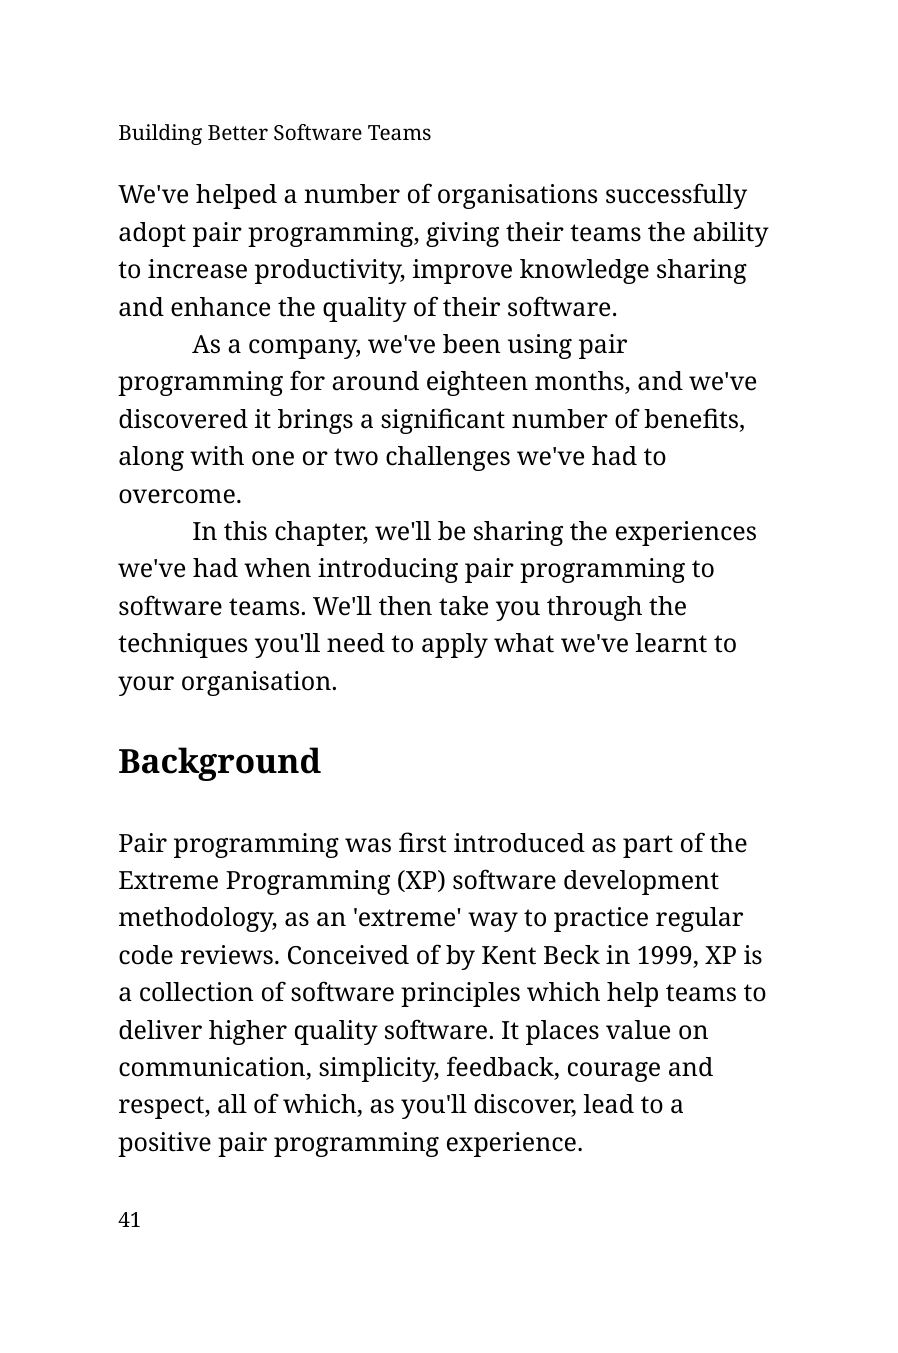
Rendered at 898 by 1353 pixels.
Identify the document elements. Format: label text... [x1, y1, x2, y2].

subtitle Background [118, 738, 779, 783]
text We've helped a number of organisations successfully adopt pair programming, giving their teams the ability to increase productivity, improve knowledge sharing and enhance the quality of their software. [118, 177, 779, 323]
text Pair programming was first introduced as part of the Extreme Programming (XP) software development methodology, as an 'extreme' way to practice regular code reviews. Conceived of by Kent Beck in 1999, XP is a collection of software principles which help teams to deliver higher quality software. It places value on communication, simplicity, feedback, courage and respect, all of which, as you'll discover, lead to a positive pair programming experience. [118, 825, 779, 1158]
text As a company, we've been using pair programming for around eighteen months, and we've discovered it brings a significant number of benefits, along with one or two challenges we've had to overcome. [118, 327, 779, 510]
text In this chapter, we'll be sharing the experiences we've had when introducing pair programming to software teams. We'll then take you through the techniques you'll need to apply what we've learnt to your organisation. [118, 514, 779, 697]
